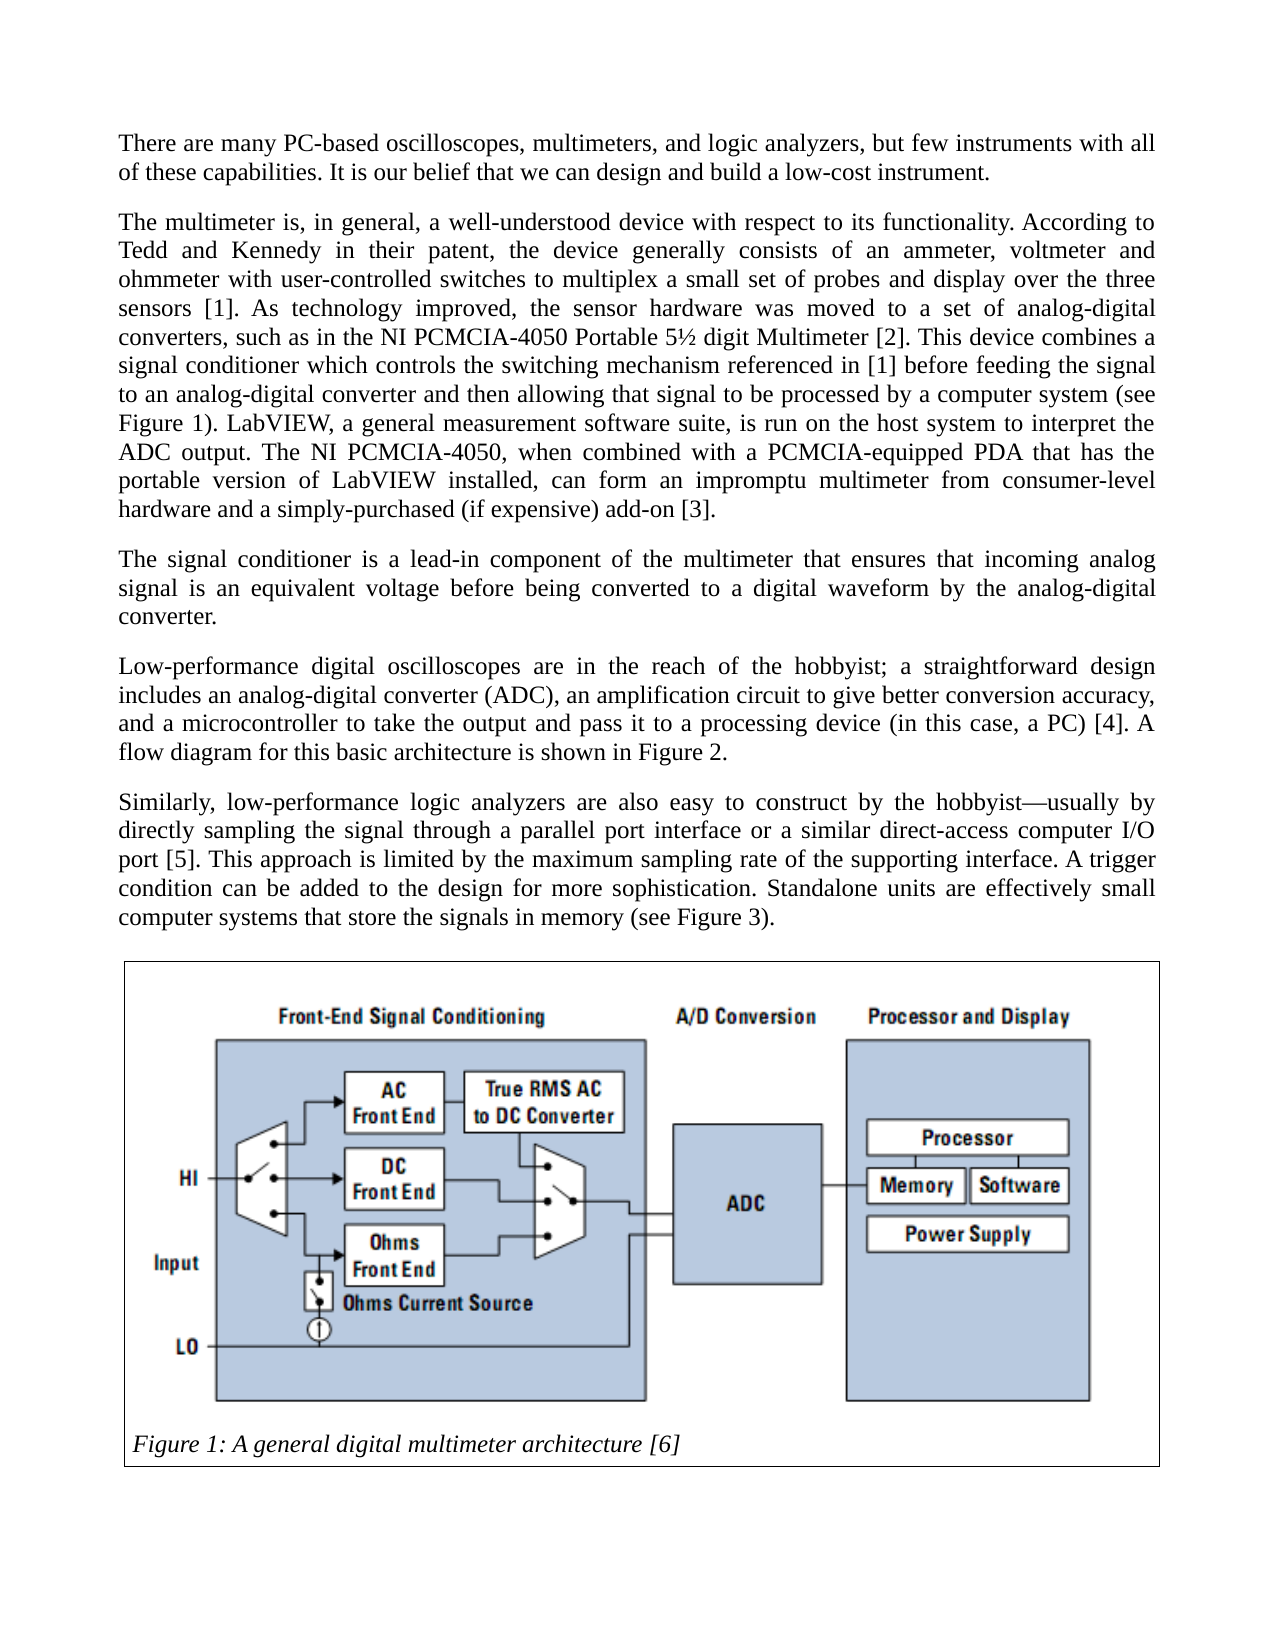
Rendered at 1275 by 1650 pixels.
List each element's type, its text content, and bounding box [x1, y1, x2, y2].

text The signal conditioner is a lead-in component of the multimeter that ensures that incoming analog signal is an equivalent voltage before being converted to a digital waveform by the analog-digital converter. [118, 544, 1157, 630]
text Low-performance digital oscilloscopes are in the reach of the hobbyist; a straightforward design includes an analog-digital converter (ADC), an amplification circuit to give better conversion accuracy, and a microcontroller to take the output and pass it to a processing device (in this case, a PC) [4]. A flow diagram for this basic architecture is shown in Figure 2. [118, 651, 1157, 766]
text There are many PC-based oscilloscopes, multimeters, and logic analyzers, but few instruments with all of these capabilities. It is our belief that we can design and build a low-cost instrument. [118, 128, 1157, 186]
text Figure 1: A general digital multimeter architecture [6] [132, 1429, 1151, 1458]
text The multimeter is, in general, a well-understood device with respect to its functionality. According to Tedd and Kennedy in their patent, the device generally consists of an ammeter, voltmeter and ohmmeter with user-controlled switches to multiplex a small set of probes and display over the three sensors [1]. As technology improved, the sensor hardware was moved to a set of analog-digital converters, such as in the NI PCMCIA-4050 Portable 5½ digit Multimeter [2]. This device combines a signal conditioner which controls the switching mechanism referenced in [1] before feeding the signal to an analog-digital converter and then allowing that signal to be processed by a computer system (see Figure 1). LabVIEW, a general measurement software suite, is run on the host system to interpret the ADC output. The NI PCMCIA-4050, when combined with a PCMCIA-equipped PDA that has the portable version of LabVIEW installed, can form an impromptu multimeter from consumer-level hardware and a simply-purchased (if expensive) add-on [3]. [118, 207, 1157, 523]
picture [132, 983, 1151, 1429]
text Similarly, low-performance logic analyzers are also easy to construct by the hobbyist—usually by directly sampling the signal through a parallel port interface or a similar direct-access computer I/O port [5]. This approach is limited by the maximum sampling rate of the supporting interface. A trigger condition can be added to the design for more sophistication. Standalone units are effectively small computer systems that store the signals in memory (see Figure 3). [118, 787, 1157, 931]
text [125, 962, 1159, 1466]
